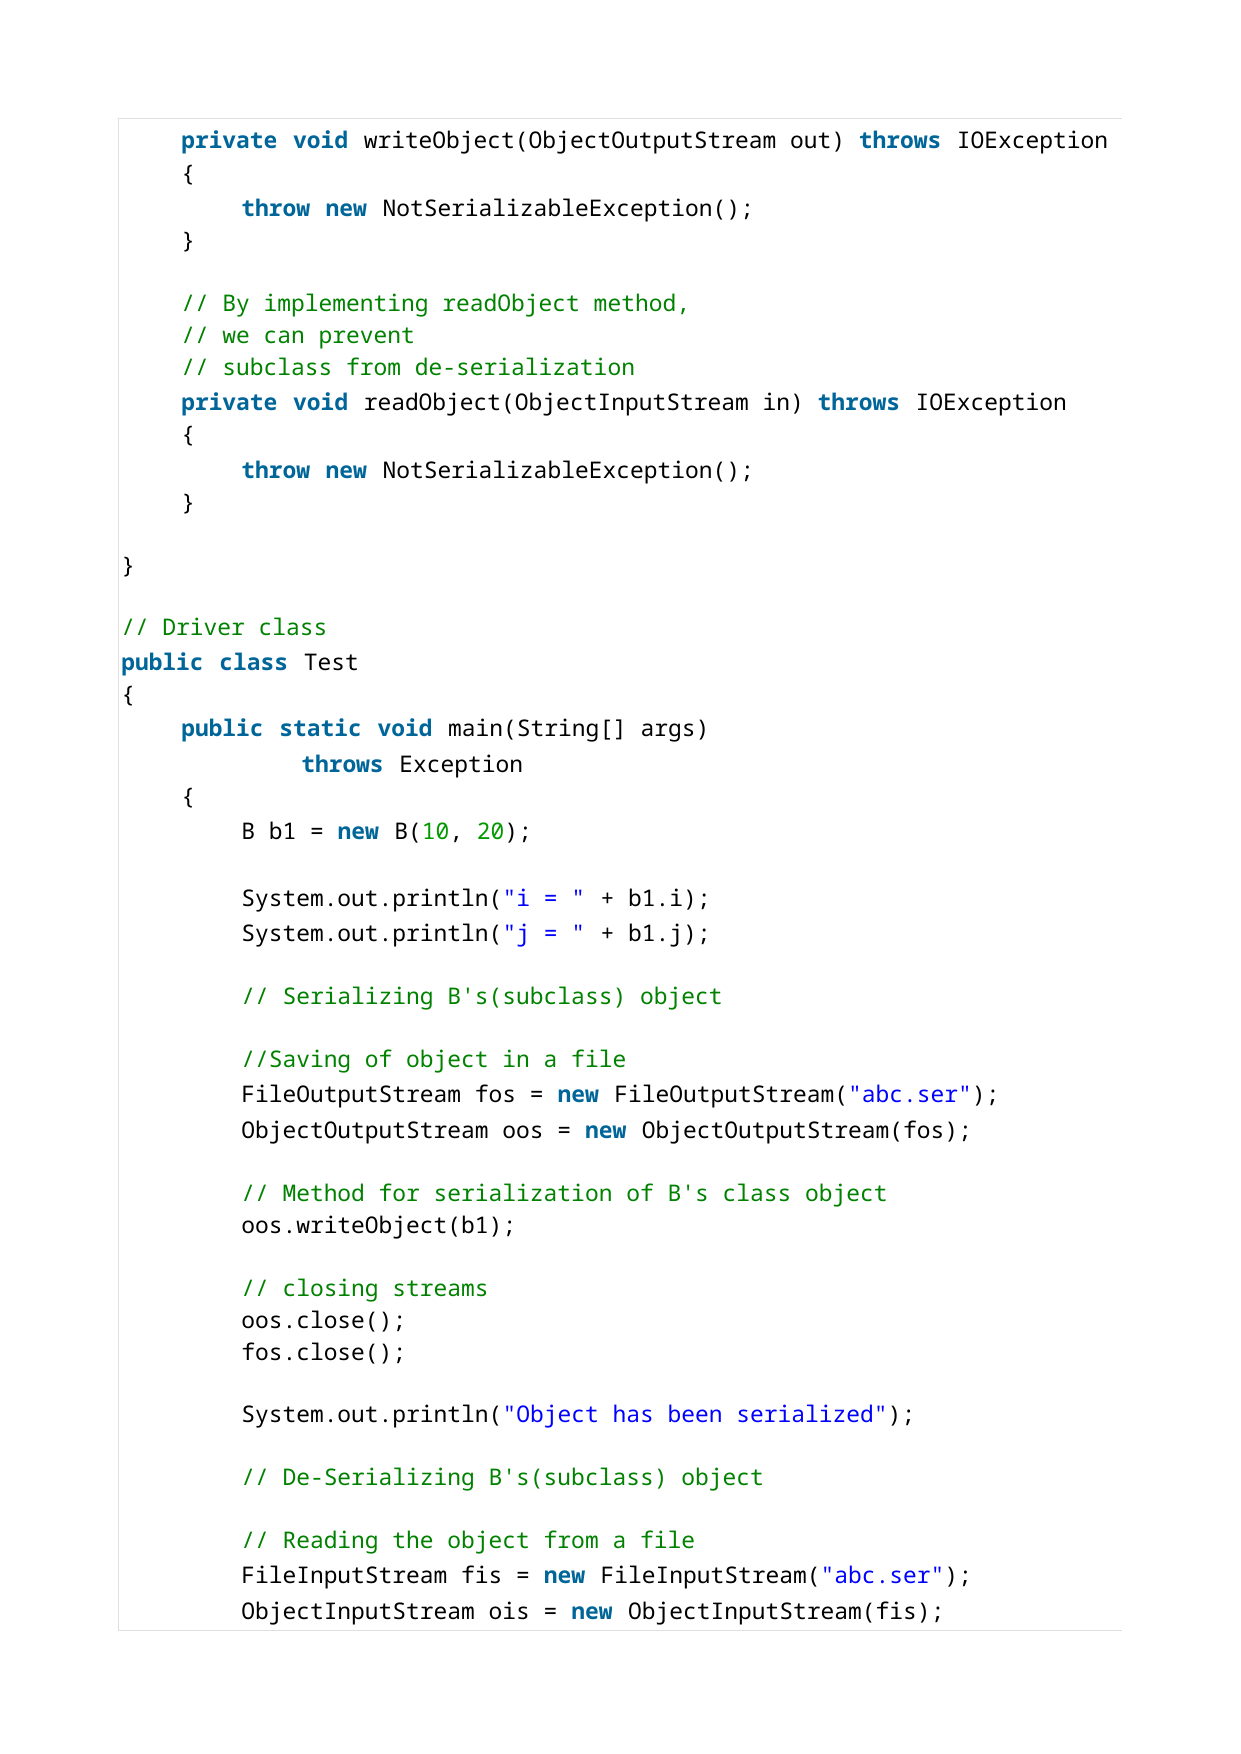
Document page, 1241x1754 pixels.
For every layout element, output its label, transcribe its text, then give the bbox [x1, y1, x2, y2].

table_header private void writeObject(ObjectOutputStream out) throws IOException { throw new NotSerializableException(); } // By implementing readObject method, // we can prevent // subclass from de-serialization private void readObject(ObjectInputStream in) throws IOException { throw new NotSerializableException(); } } // Driver class public class Test { public static void main(String[] args) throws Exception { B b1 = new B(10, 20); System.out.println("i = " + b1.i); System.out.println("j = " + b1.j); // Serializing B's(subclass) object //Saving of object in a file FileOutputStream fos = new FileOutputStream("abc.ser"); ObjectOutputStream oos = new ObjectOutputStream(fos); // Method for serialization of B's class object oos.writeObject(b1); // closing streams oos.close(); fos.close(); System.out.println("Object has been serialized"); // De-Serializing B's(subclass) object // Reading the object from a file FileInputStream fis = new FileInputStream("abc.ser"); ObjectInputStream ois = new ObjectInputStream(fis); [119, 119, 1122, 1630]
